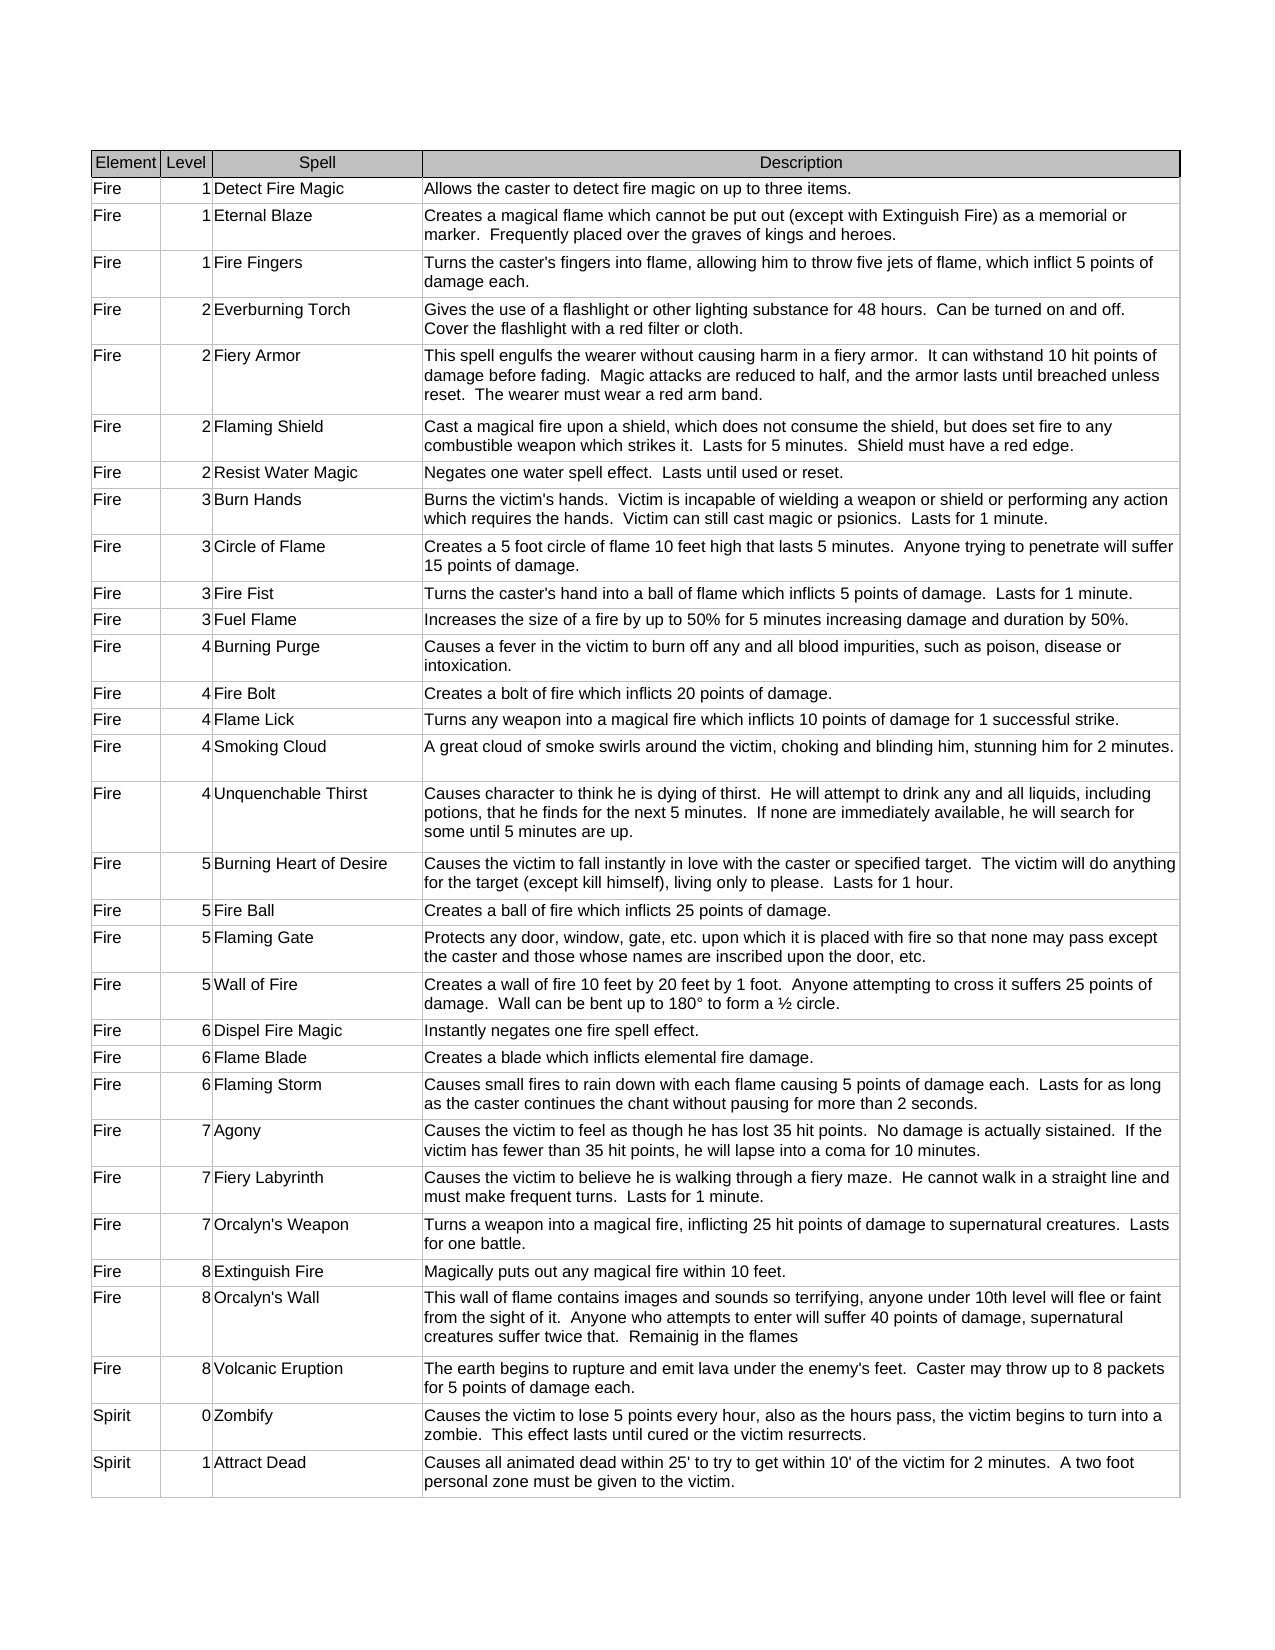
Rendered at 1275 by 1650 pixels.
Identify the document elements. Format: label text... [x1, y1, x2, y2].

table_cell Fire [92, 462, 160, 487]
table_cell Fire [92, 853, 160, 898]
table_cell 7 [161, 1214, 212, 1259]
table_cell 2 [161, 462, 212, 487]
table_cell Fire [92, 735, 160, 781]
table_cell 5 [161, 926, 212, 972]
table_cell 3 [161, 535, 212, 581]
table_cell Creates a ball of fire which inflicts 25 points of damage. [423, 900, 1179, 925]
table_cell Creates a magical flame which cannot be put out (except with Extinguish Fire) as a memorial or marker. Frequently placed over the graves of kings and heroes. [423, 204, 1179, 250]
table_cell 1 [161, 251, 212, 297]
table_cell Volcanic Eruption [213, 1357, 422, 1403]
table_cell Cast a magical fire upon a shield, which does not consume the shield, but does set fire to any combustible weapon which strikes it. Lasts for 5 minutes. Shield must have a red edge. [423, 415, 1179, 461]
table_cell Flame Lick [213, 709, 422, 734]
table_cell 3 [161, 582, 212, 608]
table_cell Burning Heart of Desire [213, 853, 422, 898]
table_cell Fiery Armor [213, 345, 422, 414]
table_cell Orcalyn's Weapon [213, 1214, 422, 1259]
table_cell 5 [161, 853, 212, 898]
table_cell Spirit [92, 1404, 160, 1450]
table_cell Fire [92, 682, 160, 708]
table_cell Magically puts out any magical fire within 10 feet. [423, 1260, 1179, 1286]
table_cell Turns any weapon into a magical fire which inflicts 10 points of damage for 1 successful strike. [423, 709, 1179, 734]
table_cell Causes character to think he is dying of thirst. He will attempt to drink any and all liquids, including potions, that he finds for the next 5 minutes. If none are immediately available, he will search for some until 5 minutes are up. [423, 782, 1179, 852]
table_cell Eternal Blaze [213, 204, 422, 250]
table_cell Attract Dead [213, 1451, 422, 1497]
table_cell 1 [161, 204, 212, 250]
table_cell Fire [92, 535, 160, 581]
table_cell Fire Bolt [213, 682, 422, 708]
table_cell Fire [92, 1073, 160, 1119]
table_cell Causes the victim to feel as though he has lost 35 hit points. No damage is actually sistained. If the victim has fewer than 35 hit points, he will lapse into a coma for 10 minutes. [423, 1120, 1179, 1166]
table_header Element [92, 151, 160, 177]
table_cell 4 [161, 635, 212, 681]
table_cell 1 [161, 178, 212, 203]
table_cell A great cloud of smoke swirls around the victim, choking and blinding him, stunning him for 2 minutes. [423, 735, 1179, 781]
table_cell Burns the victim's hands. Victim is incapable of wielding a weapon or shield or performing any action which requires the hands. Victim can still cast magic or psionics. Lasts for 1 minute. [423, 489, 1179, 534]
table_cell 0 [161, 1404, 212, 1450]
table_cell 3 [161, 609, 212, 634]
table_cell 7 [161, 1120, 212, 1166]
table_cell Allows the caster to detect fire magic on up to three items. [423, 178, 1179, 203]
table_cell Fire [92, 489, 160, 534]
table_cell Fire Ball [213, 900, 422, 925]
table_cell Unquenchable Thirst [213, 782, 422, 852]
table_cell Causes the victim to believe he is walking through a fiery maze. He cannot walk in a straight line and must make frequent turns. Lasts for 1 minute. [423, 1167, 1179, 1212]
table_cell Fire [92, 1214, 160, 1259]
table_cell Fire [92, 1357, 160, 1403]
table_cell Fire [92, 1046, 160, 1072]
table_cell Flame Blade [213, 1046, 422, 1072]
table_cell 3 [161, 489, 212, 534]
table_cell 4 [161, 682, 212, 708]
table_cell Causes the victim to fall instantly in love with the caster or specified target. The victim will do anything for the target (except kill himself), living only to please. Lasts for 1 hour. [423, 853, 1179, 898]
table_cell Fire [92, 1260, 160, 1286]
table_cell Creates a bolt of fire which inflicts 20 points of damage. [423, 682, 1179, 708]
table_cell 1 [161, 1451, 212, 1497]
table_cell 6 [161, 1020, 212, 1045]
table_cell Instantly negates one fire spell effect. [423, 1020, 1179, 1045]
table_cell Agony [213, 1120, 422, 1166]
table_cell Causes the victim to lose 5 points every hour, also as the hours pass, the victim begins to turn into a zombie. This effect lasts until cured or the victim resurrects. [423, 1404, 1179, 1450]
table_cell Fire [92, 635, 160, 681]
table_cell Fire [92, 251, 160, 297]
table_cell Zombify [213, 1404, 422, 1450]
table_cell Fire [92, 709, 160, 734]
table_cell This spell engulfs the wearer without causing harm in a fiery armor. It can withstand 10 hit points of damage before fading. Magic attacks are reduced to half, and the armor lasts until breached unless reset. The wearer must wear a red arm band. [423, 345, 1179, 414]
table_cell Detect Fire Magic [213, 178, 422, 203]
table_cell Fire [92, 1020, 160, 1045]
table_cell The earth begins to rupture and emit lava under the enemy's feet. Caster may throw up to 8 packets for 5 points of damage each. [423, 1357, 1179, 1403]
table_cell Gives the use of a flashlight or other lighting substance for 48 hours. Can be turned on and off. Cover the flashlight with a red filter or cloth. [423, 298, 1179, 344]
table_cell Fire [92, 900, 160, 925]
table_cell Fire [92, 1167, 160, 1212]
table_cell 6 [161, 1046, 212, 1072]
table_cell Fire [92, 973, 160, 1019]
table_cell Fire [92, 415, 160, 461]
table_cell Creates a 5 foot circle of flame 10 feet high that lasts 5 minutes. Anyone trying to penetrate will suffer 15 points of damage. [423, 535, 1179, 581]
table_cell Fire [92, 1287, 160, 1356]
table_cell Protects any door, window, gate, etc. upon which it is placed with fire so that none may pass except the caster and those whose names are inscribed upon the door, etc. [423, 926, 1179, 972]
table_cell Negates one water spell effect. Lasts until used or reset. [423, 462, 1179, 487]
table_cell 4 [161, 709, 212, 734]
table_cell 2 [161, 415, 212, 461]
table_cell Fire [92, 1120, 160, 1166]
table_cell Fire [92, 298, 160, 344]
table_cell 5 [161, 973, 212, 1019]
table_header Level [161, 151, 212, 177]
table_cell Flaming Shield [213, 415, 422, 461]
table_cell 8 [161, 1287, 212, 1356]
table_cell Spirit [92, 1451, 160, 1497]
table_cell Causes small fires to rain down with each flame causing 5 points of damage each. Lasts for as long as the caster continues the chant without pausing for more than 2 seconds. [423, 1073, 1179, 1119]
table_cell Fire [92, 345, 160, 414]
table_cell 8 [161, 1260, 212, 1286]
table_header Description [423, 151, 1179, 177]
table_cell Fire [92, 782, 160, 852]
table_cell Fire Fingers [213, 251, 422, 297]
table_header Spell [213, 151, 422, 177]
table_cell 4 [161, 735, 212, 781]
table_cell Smoking Cloud [213, 735, 422, 781]
table_cell Causes all animated dead within 25' to try to get within 10' of the victim for 2 minutes. A two foot personal zone must be given to the victim. [423, 1451, 1179, 1497]
table_cell 5 [161, 900, 212, 925]
table_cell Flaming Storm [213, 1073, 422, 1119]
table_cell Fiery Labyrinth [213, 1167, 422, 1212]
table_cell Turns the caster's hand into a ball of flame which inflicts 5 points of damage. Lasts for 1 minute. [423, 582, 1179, 608]
table_cell Everburning Torch [213, 298, 422, 344]
table_cell Creates a blade which inflicts elemental fire damage. [423, 1046, 1179, 1072]
table_cell Orcalyn's Wall [213, 1287, 422, 1356]
table_cell Causes a fever in the victim to burn off any and all blood impurities, such as poison, disease or intoxication. [423, 635, 1179, 681]
table_cell Fire Fist [213, 582, 422, 608]
table_cell Increases the size of a fire by up to 50% for 5 minutes increasing damage and duration by 50%. [423, 609, 1179, 634]
table_cell Turns the caster's fingers into flame, allowing him to throw five jets of flame, which inflict 5 points of damage each. [423, 251, 1179, 297]
table_cell 7 [161, 1167, 212, 1212]
table_cell Fire [92, 609, 160, 634]
table_cell Resist Water Magic [213, 462, 422, 487]
table_cell 6 [161, 1073, 212, 1119]
table_cell Circle of Flame [213, 535, 422, 581]
table_cell Burning Purge [213, 635, 422, 681]
table_cell Wall of Fire [213, 973, 422, 1019]
table_cell Dispel Fire Magic [213, 1020, 422, 1045]
table_cell 2 [161, 345, 212, 414]
table_cell Flaming Gate [213, 926, 422, 972]
table_cell Extinguish Fire [213, 1260, 422, 1286]
table_cell Turns a weapon into a magical fire, inflicting 25 hit points of damage to supernatural creatures. Lasts for one battle. [423, 1214, 1179, 1259]
table_cell 4 [161, 782, 212, 852]
table_cell 2 [161, 298, 212, 344]
table_cell Creates a wall of fire 10 feet by 20 feet by 1 foot. Anyone attempting to cross it suffers 25 points of damage. Wall can be bent up to 180° to form a ½ circle. [423, 973, 1179, 1019]
table_cell Fuel Flame [213, 609, 422, 634]
table_cell Fire [92, 926, 160, 972]
table_cell Fire [92, 178, 160, 203]
table_cell 8 [161, 1357, 212, 1403]
table_cell Burn Hands [213, 489, 422, 534]
table_cell Fire [92, 204, 160, 250]
table_cell Fire [92, 582, 160, 608]
table_cell This wall of flame contains images and sounds so terrifying, anyone under 10th level will flee or faint from the sight of it. Anyone who attempts to enter will suffer 40 points of damage, supernatural creatures suffer twice that. Remainig in the flames [423, 1287, 1179, 1356]
